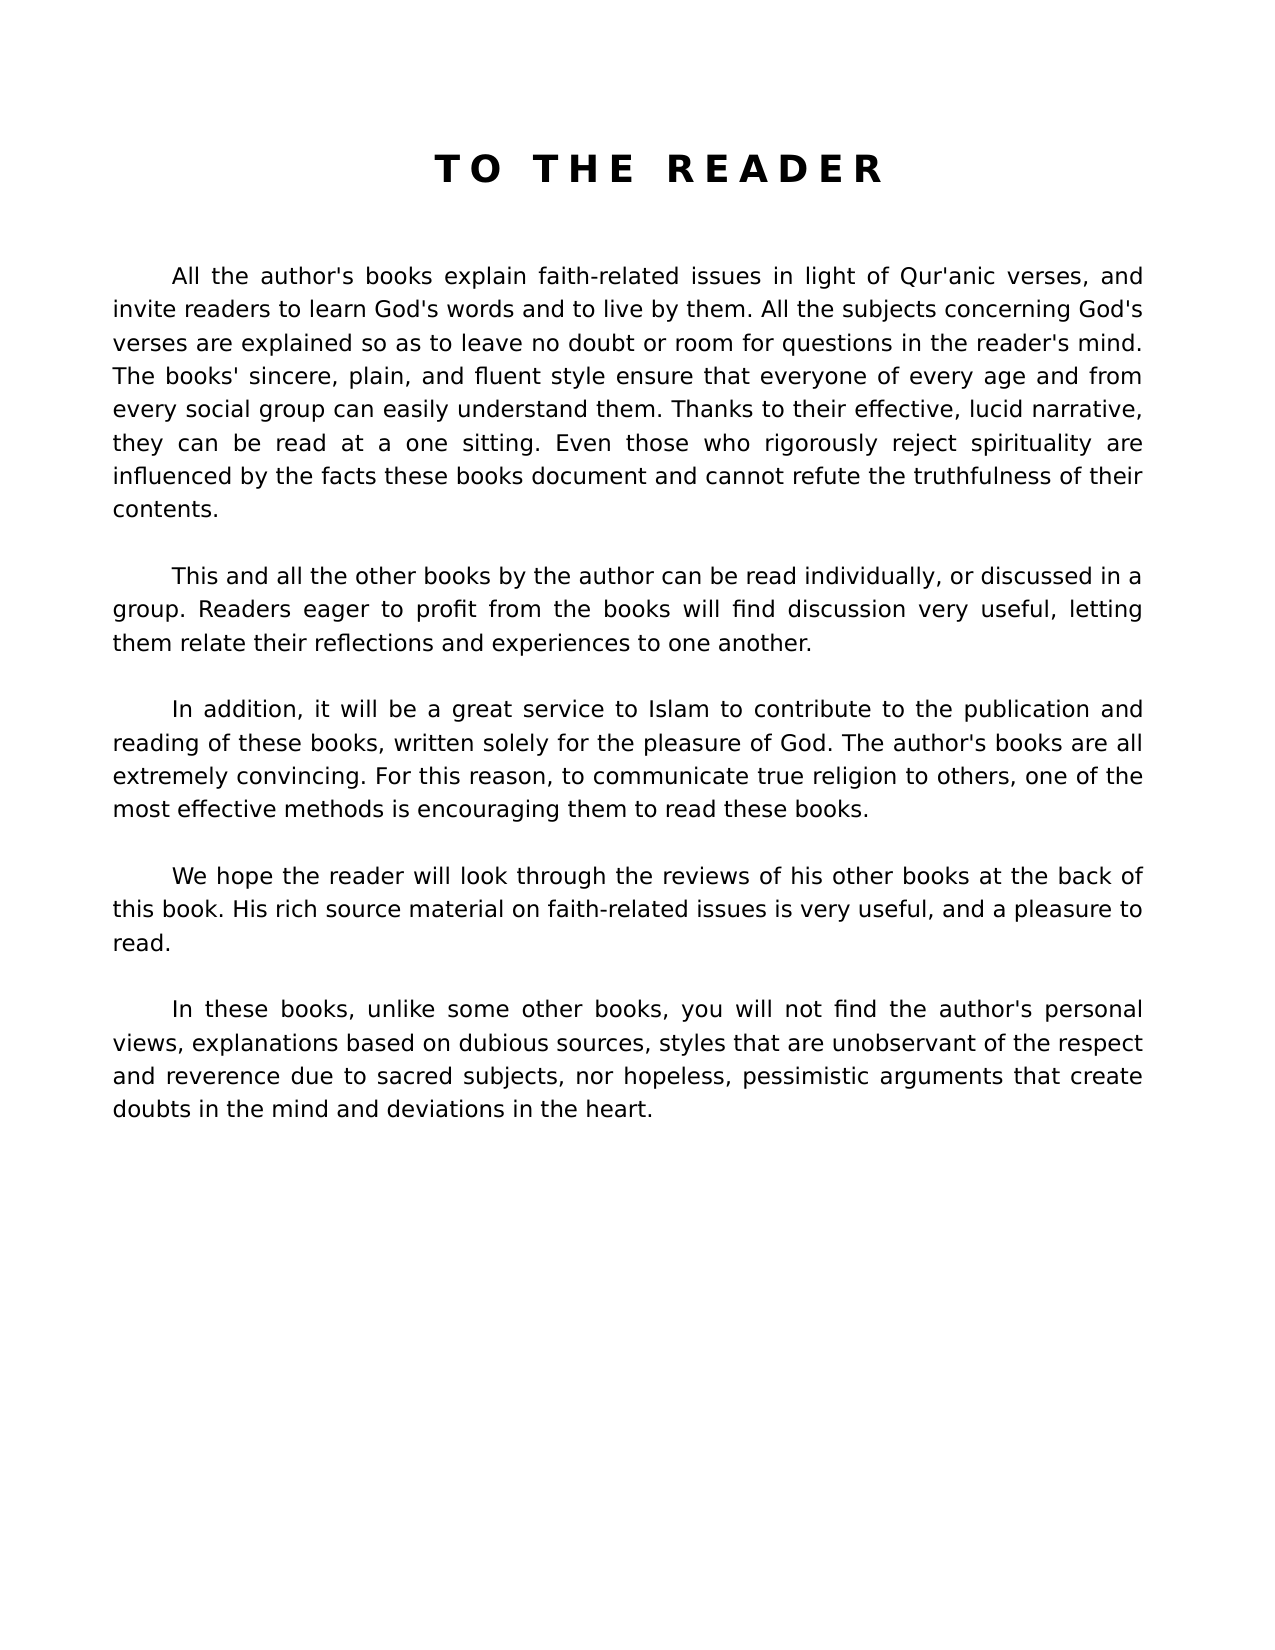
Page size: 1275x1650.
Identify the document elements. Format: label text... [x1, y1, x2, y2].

text In addition, it will be a great service to Islam to contribute to the publication and reading of these books, written solely for the pleasure of God. The author's books are all extremely convincing. For this reason, to communicate true religion to others, one of the most effective methods is encouraging them to read these books. [112, 691, 1145, 824]
text We hope the reader will look through the reviews of his other books at the back of this book. His rich source material on faith-related issues is very useful, and a pleasure to read. [112, 858, 1145, 958]
text This and all the other books by the author can be read individually, or discussed in a group. Readers eager to profit from the books will find discussion very useful, letting them relate their reflections and experiences to one another. [112, 558, 1145, 658]
text TO THE READER [112, 148, 1145, 191]
text In these books, unlike some other books, you will not find the author's personal views, explanations based on dubious sources, styles that are unobservant of the respect and reverence due to sacred subjects, nor hopeless, pessimistic arguments that create doubts in the mind and deviations in the heart. [112, 991, 1145, 1124]
text All the author's books explain faith-related issues in light of Qur'anic verses, and invite readers to learn God's words and to live by them. All the subjects concerning God's verses are explained so as to leave no doubt or room for questions in the reader's mind. The books' sincere, plain, and fluent style ensure that everyone of every age and from every social group can easily understand them. Thanks to their effective, lucid narrative, they can be read at a one sitting. Even those who rigorously reject spirituality are influenced by the facts these books document and cannot refute the truthfulness of their contents. [112, 258, 1145, 524]
